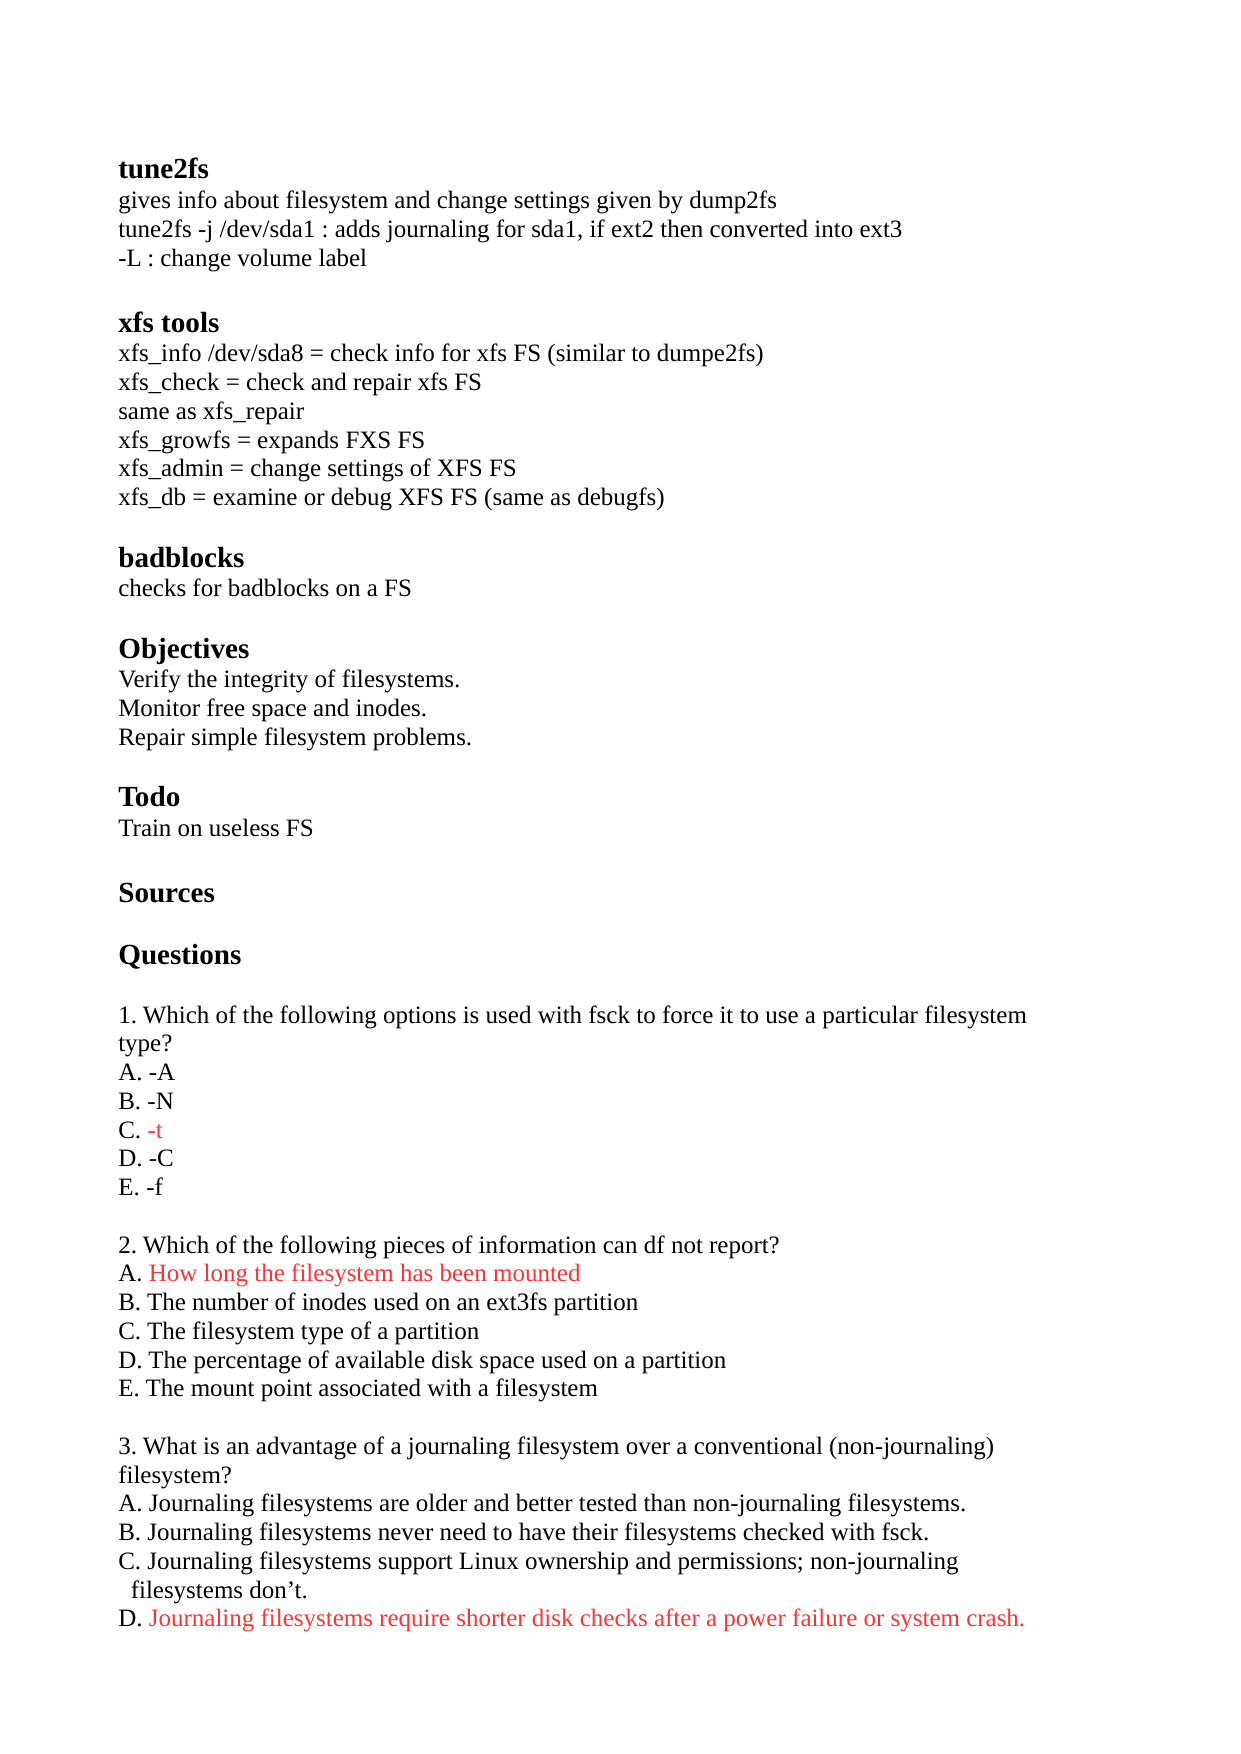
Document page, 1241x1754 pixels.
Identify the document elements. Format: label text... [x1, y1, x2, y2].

text A. Journaling filesystems are older and better tested than non-journaling filesystems. [118, 1488, 1122, 1517]
list gives info about filesystem and change settings given by dump2fs tune2fs -j /dev/sda1 : adds journaling for sda1, if ext2 then converted into ext3 -L : change volume label xfs tools xfs_info /dev/sda8 = check info for xfs FS (similar to dumpe2fs) xfs_check = check and repair xfs FS same as xfs_repair xfs_growfs = expands FXS FS [118, 185, 1122, 453]
text B. The number of inodes used on an ext3fs partition [118, 1287, 1122, 1316]
text filesystem? [118, 1460, 1122, 1488]
text A. How long the filesystem has been mounted [118, 1258, 1122, 1287]
text 1. Which of the following options is used with fsck to force it to use a particular filesystem [118, 1000, 1122, 1028]
text E. -f 2. Which of the following pieces of information can df not report? [118, 1172, 1122, 1258]
text C. The filesystem type of a partition [118, 1316, 1122, 1345]
text C. -t [118, 1115, 1122, 1143]
text C. Journaling filesystems support Linux ownership and permissions; non-journaling [118, 1546, 1122, 1575]
text B. -N [118, 1086, 1122, 1115]
text Questions [118, 909, 1122, 971]
text 3. What is an advantage of a journaling filesystem over a conventional (non-journaling) [118, 1431, 1122, 1460]
text E. The mount point associated with a filesystem [118, 1373, 1122, 1402]
text D. -C [118, 1143, 1122, 1172]
list xfs_admin = change settings of XFS FS [118, 453, 1122, 482]
text type? [118, 1028, 1122, 1057]
text D. Journaling filesystems require shorter disk checks after a power failure or system crash. [118, 1603, 1122, 1632]
text B. Journaling filesystems never need to have their filesystems checked with fsck. [118, 1517, 1122, 1546]
text filesystems don’t. [118, 1575, 1122, 1603]
text D. The percentage of available disk space used on a partition [118, 1345, 1122, 1373]
list xfs_db = examine or debug XFS FS (same as debugfs) badblocks checks for badblocks on a FS Objectives Verify the integrity of filesystems. Monitor free space and inodes. Repair simple filesystem problems. Todo Train on useless FS Sources [118, 482, 1122, 909]
list tune2fs [118, 118, 1122, 185]
text A. -A [118, 1057, 1122, 1086]
